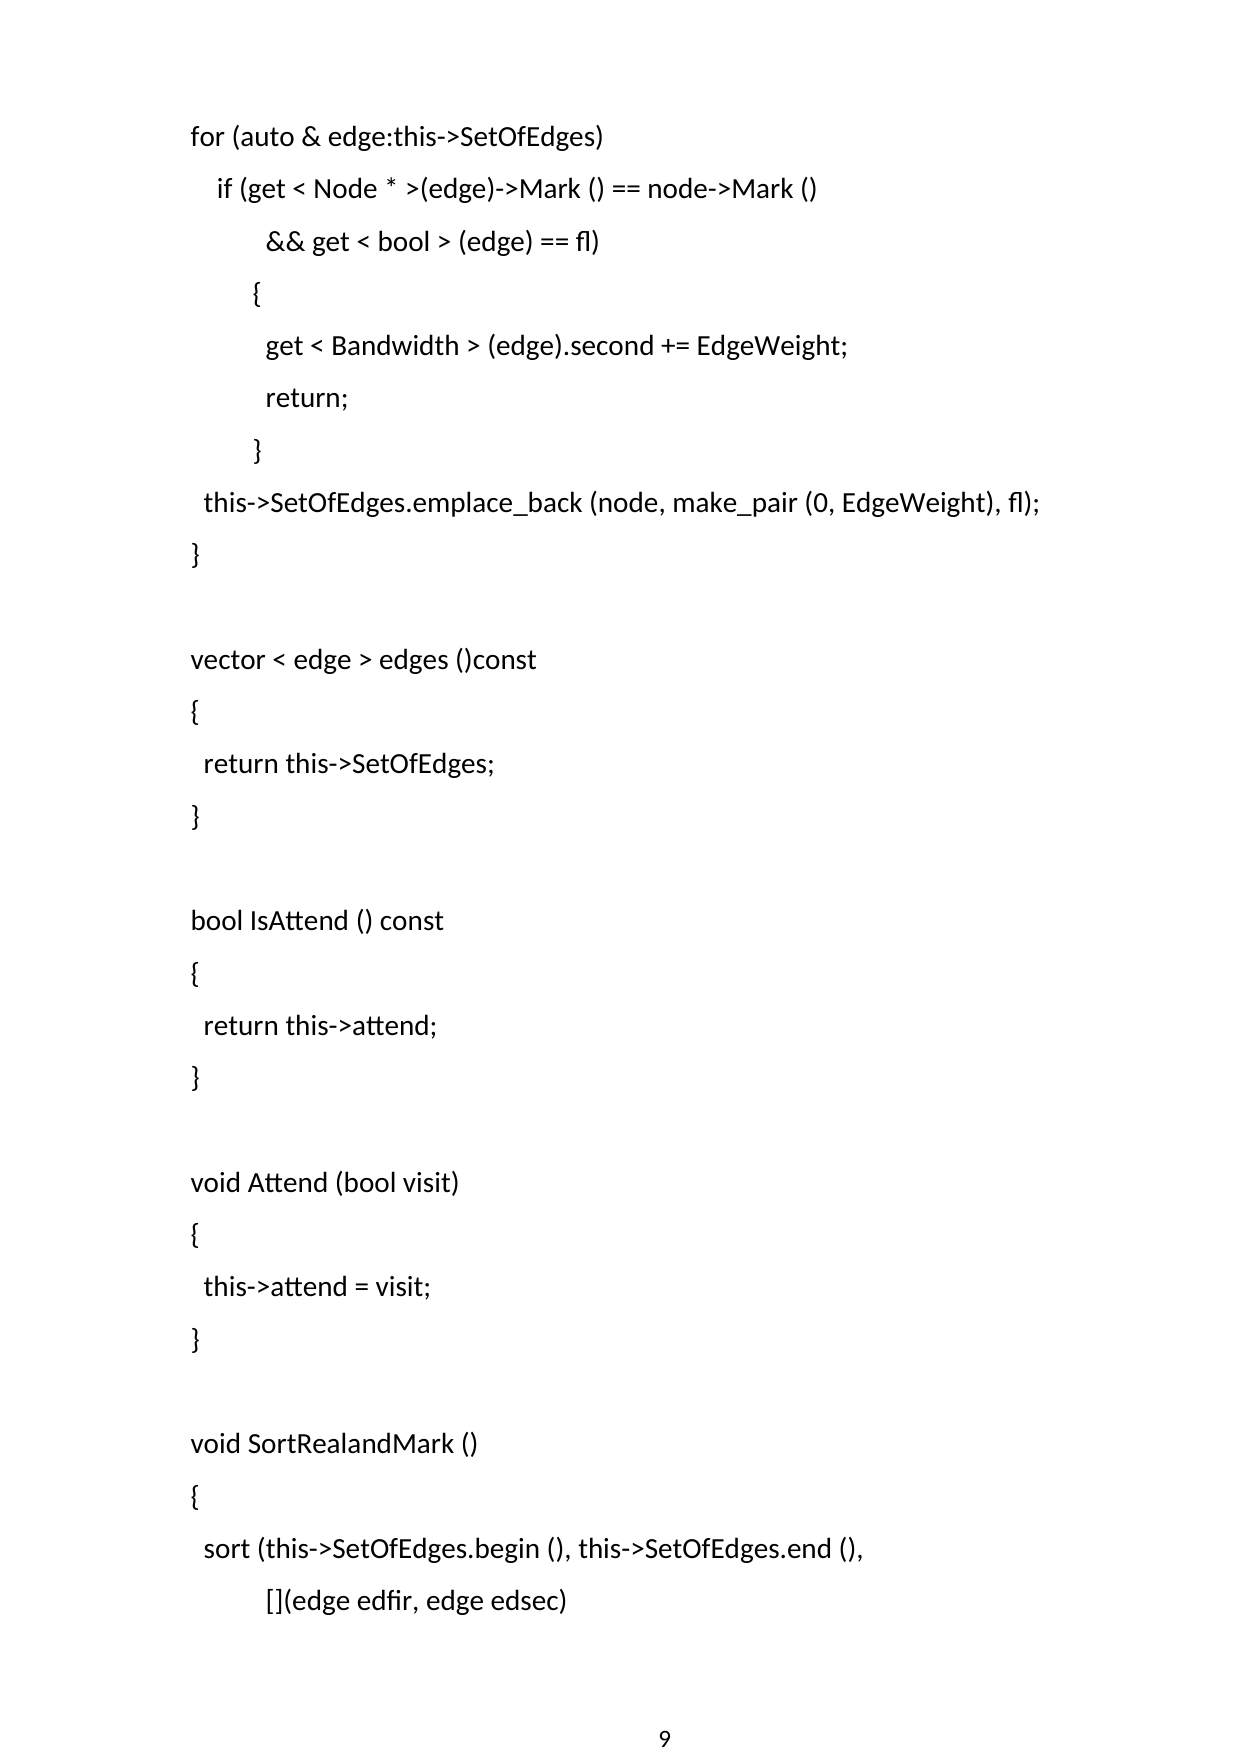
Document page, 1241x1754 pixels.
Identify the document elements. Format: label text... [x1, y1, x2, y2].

text this->attend = visit; [177, 1268, 1152, 1304]
text && get < bool > (edge) == fl) [177, 223, 1152, 258]
text { [177, 1216, 1152, 1252]
text if (get < Node * >(edge)->Mark () == node->Mark () [177, 170, 1152, 206]
text } [177, 1321, 1152, 1356]
text return this->SetOfEdges; [177, 746, 1152, 781]
text for (auto & edge:this->SetOfEdges) [177, 118, 1152, 154]
text { [177, 1478, 1152, 1513]
text } [177, 1059, 1152, 1095]
text return this->attend; [177, 1007, 1152, 1043]
text void Attend (bool visit) [177, 1164, 1152, 1199]
text vector < edge > edges ()const [177, 641, 1152, 677]
text } [177, 536, 1152, 572]
text this->SetOfEdges.emplace_back (node, make_pair (0, EdgeWeight), fl); [177, 484, 1152, 520]
text return; [177, 379, 1152, 415]
text bool IsAttend () const [177, 902, 1152, 938]
text { [177, 275, 1152, 311]
text void SortRealandMark () [177, 1425, 1152, 1461]
text } [177, 432, 1152, 467]
text { [177, 955, 1152, 990]
text } [177, 798, 1152, 833]
text [](edge edfir, edge edsec) [177, 1582, 1152, 1618]
text { [177, 693, 1152, 729]
text sort (this->SetOfEdges.begin (), this->SetOfEdges.end (), [177, 1530, 1152, 1566]
text get < Bandwidth > (edge).second += EdgeWeight; [177, 327, 1152, 363]
